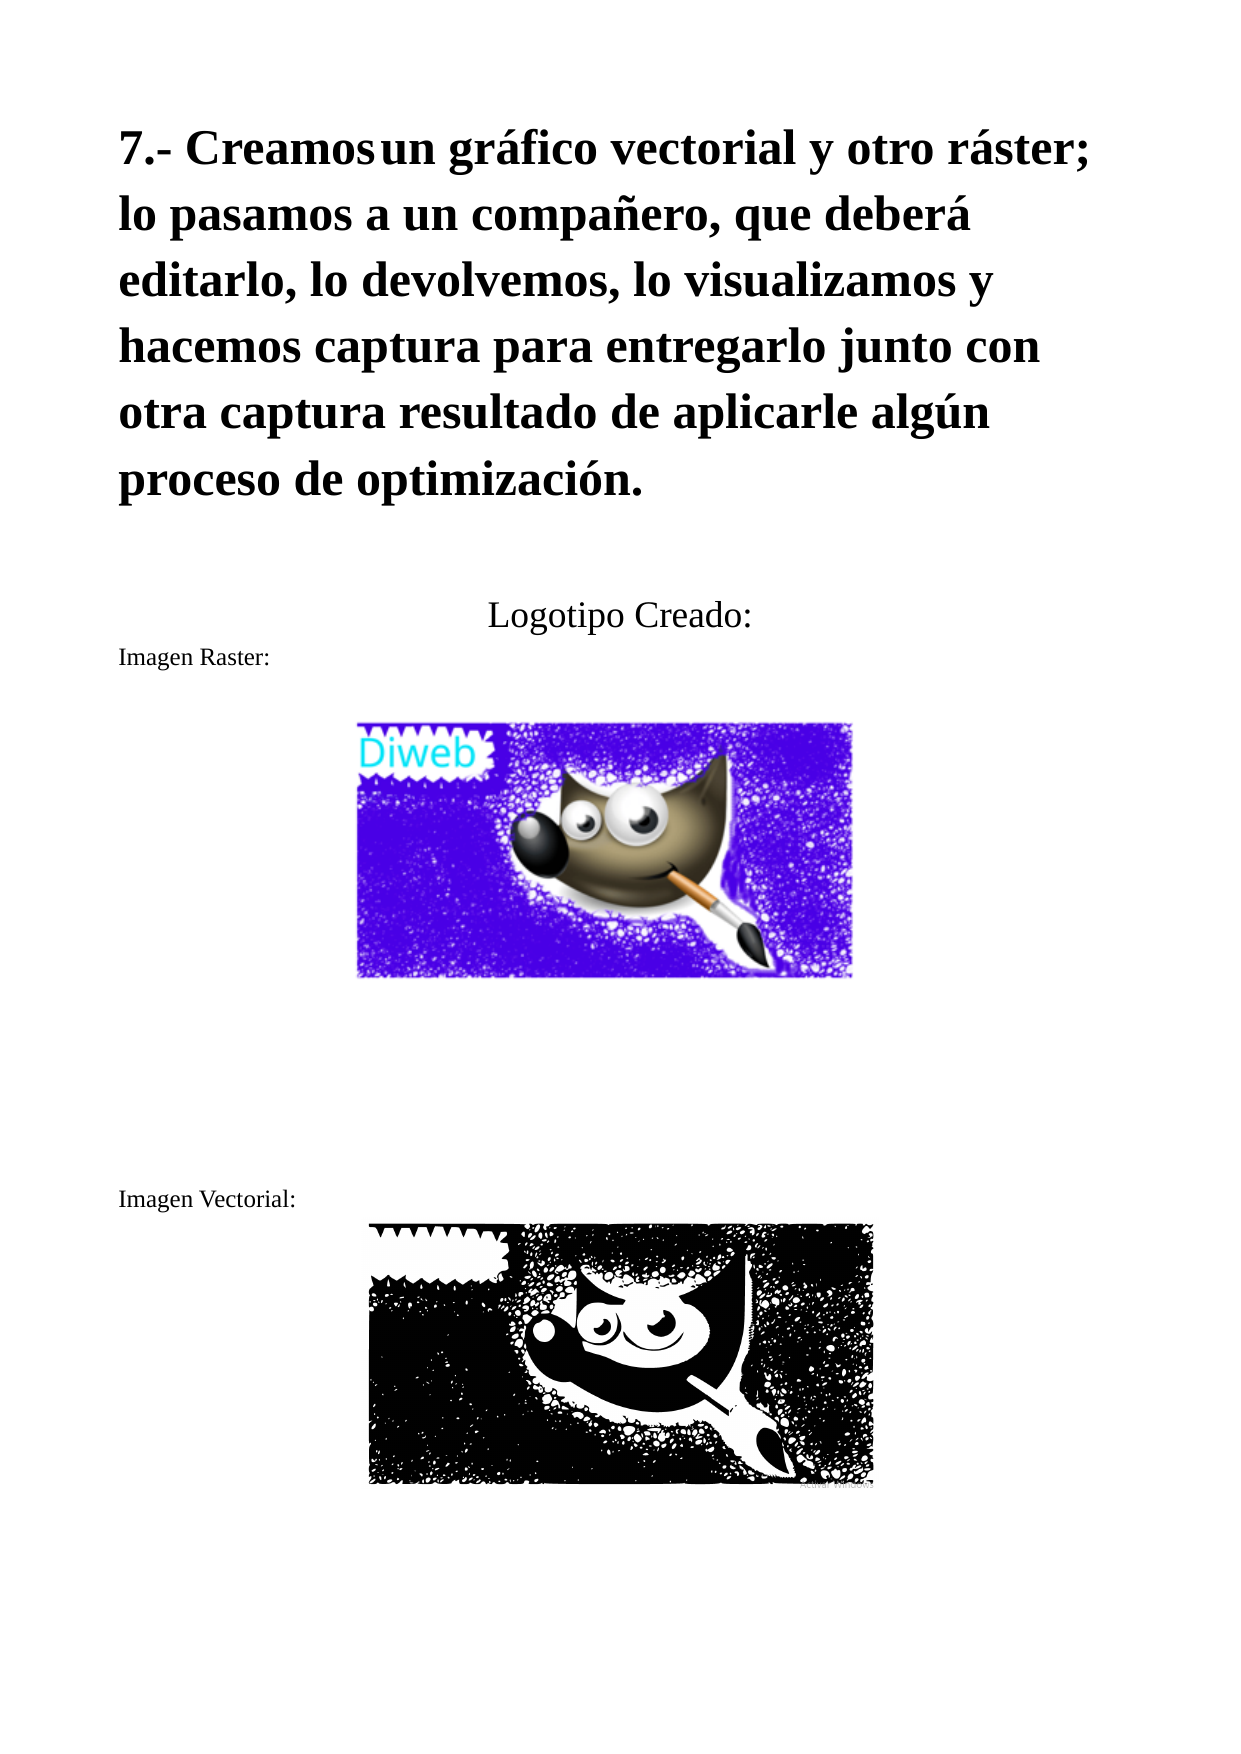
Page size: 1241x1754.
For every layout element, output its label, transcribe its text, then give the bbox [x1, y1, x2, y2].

text 7.- Creamos un gráfico vectorial y otro ráster; lo pasamos a un compañero, que deberá editarlo, lo devolvemos, lo visualizamos y hacemos captura para entregarlo junto con otra captura resultado de aplicarle algún proceso de optimización. [118, 118, 1122, 506]
picture [291, 675, 949, 1053]
picture [361, 1217, 879, 1489]
text Logotipo Creado: [118, 593, 1122, 636]
text Imagen Raster: [118, 642, 1122, 671]
text Imagen Vectorial: [118, 1184, 1122, 1213]
